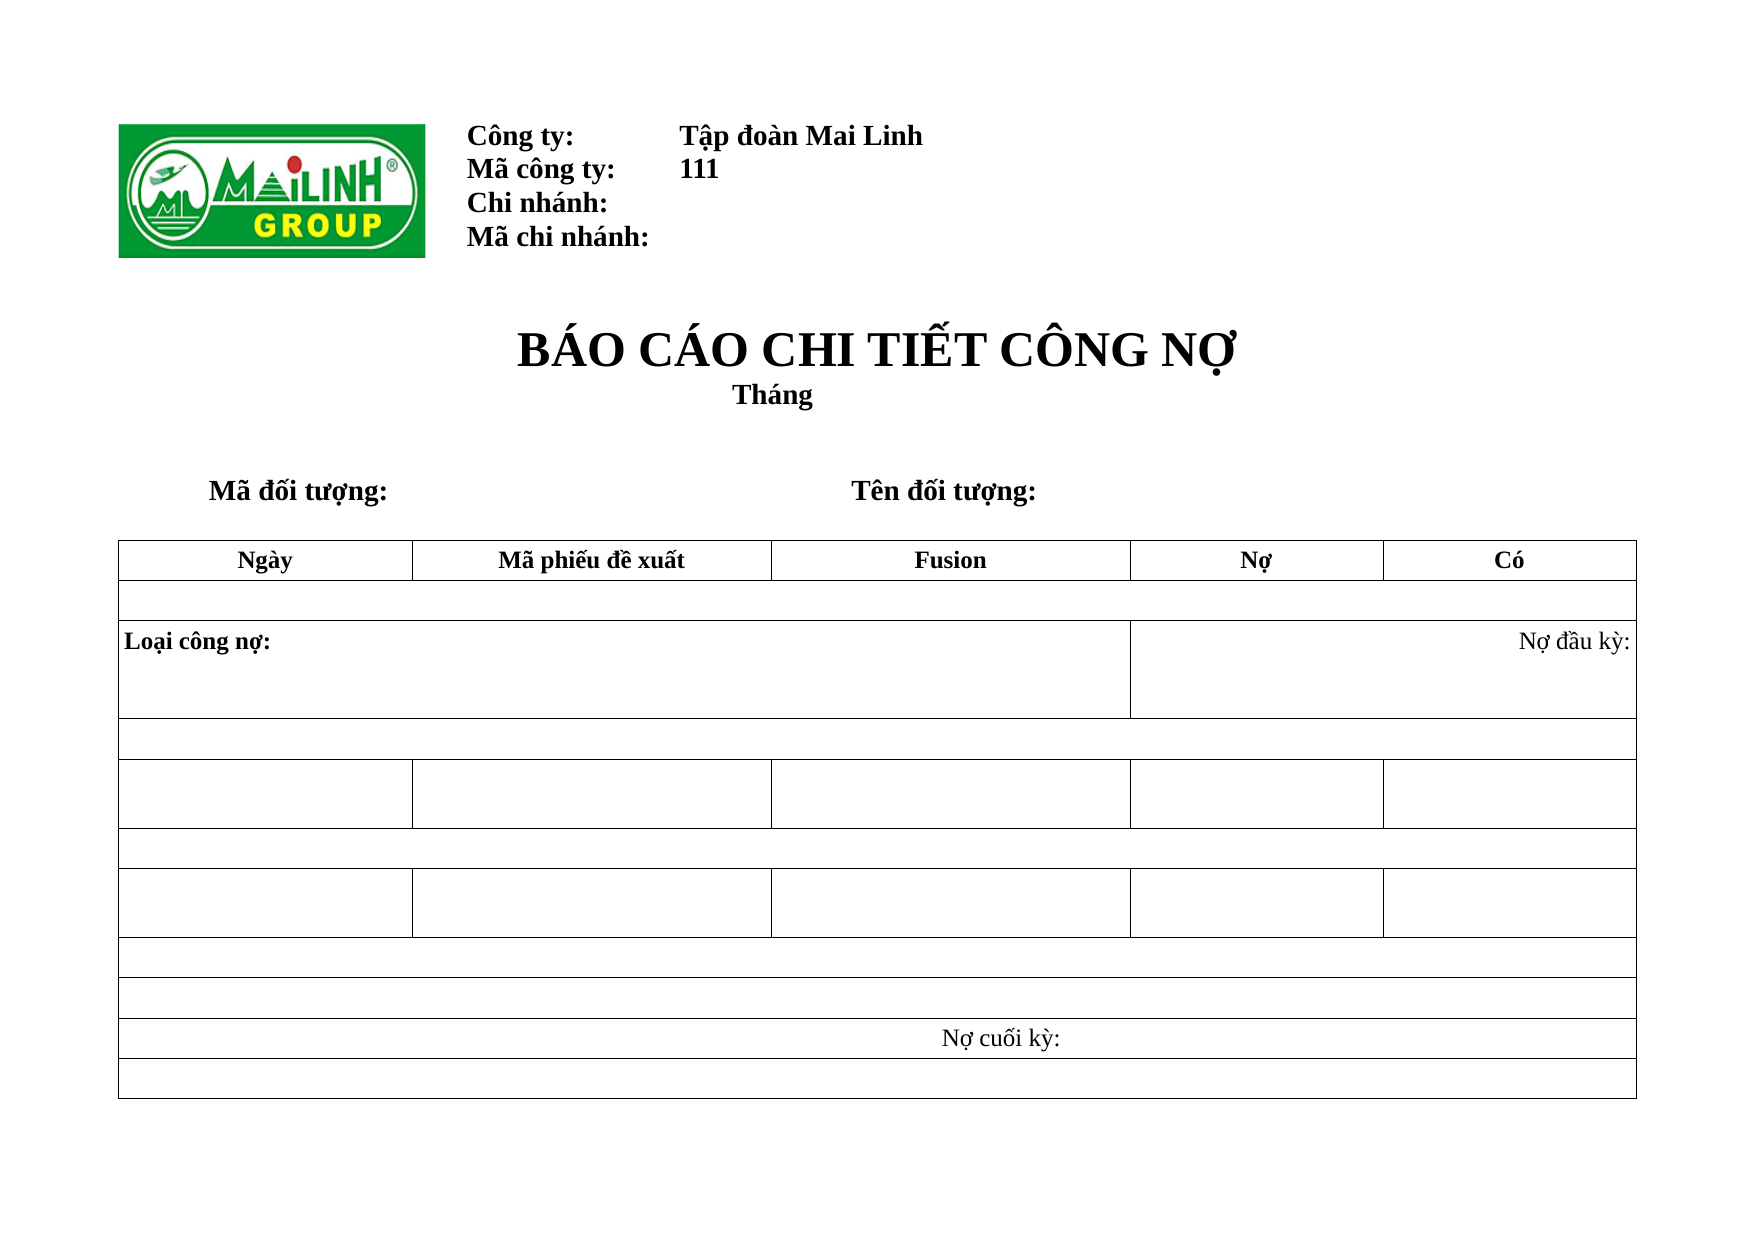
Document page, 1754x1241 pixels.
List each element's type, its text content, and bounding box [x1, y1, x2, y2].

table_cell <convert_date(pay.date)> [119, 869, 412, 937]
table_header Mã phiếu đề xuất [413, 541, 771, 580]
table_cell <convert_date(line['ngay'])> [119, 760, 412, 828]
table_header Có [1384, 541, 1636, 580]
table_cell <for each="sequence,line in enumerate(get_chitiet_congno(congno.name))"> [119, 719, 1636, 758]
table_cell <pay.fusion_id> [772, 869, 1130, 937]
table_cell </for> [119, 938, 1636, 977]
table_cell <convert_amount(pay.credit)> [1384, 869, 1636, 937]
table_cell </for> [119, 1059, 1636, 1098]
table_cell <for each="sequence,pay in enumerate(get_payment(line['invoice_id']))"> [119, 829, 1636, 868]
picture [118, 124, 426, 258]
table_header Nợ [1131, 541, 1383, 580]
text BÁO CÁO CHI TIẾT CÔNG NỢ [118, 319, 1636, 377]
text Mã công ty: 111 [426, 152, 1636, 185]
table_header Fusion [772, 541, 1130, 580]
table_cell <line['fusion_id']> [772, 760, 1130, 828]
table_cell Nợ cuối kỳ: <convert_amount(get_nocuoiky(congno.name))> [119, 1019, 1636, 1058]
table_cell <convert_amount(line['no'])> [1131, 760, 1383, 828]
table_cell Loại công nợ: <congno.name> [119, 621, 1130, 718]
table_cell <for each="sequence,congno in enumerate(get_congno())"> [119, 581, 1636, 620]
table_cell </for> [119, 978, 1636, 1018]
text Tháng <get_thang()> [118, 377, 1636, 410]
text Chi nhánh: <get_chinhanh()['name']> [426, 185, 1636, 219]
table_cell <line['maphieudexuat']> [413, 760, 771, 828]
text Công ty: Tập đoàn Mai Linh [118, 118, 1636, 152]
text Mã chi nhánh: <get_chinhanh()['code']> [426, 219, 1636, 252]
table_cell Nợ đầu kỳ: <convert_amount(get_nodauky(congno.name))> [1131, 621, 1636, 718]
table_header Ngày [119, 541, 412, 580]
table_cell [1384, 760, 1636, 828]
text Mã đối tượng: <get_doituong()['madoituong']> Tên đối tượng: <get_doituong()['tendoituong']> [118, 473, 1636, 506]
table_cell [1131, 869, 1383, 937]
table_cell [413, 869, 771, 937]
